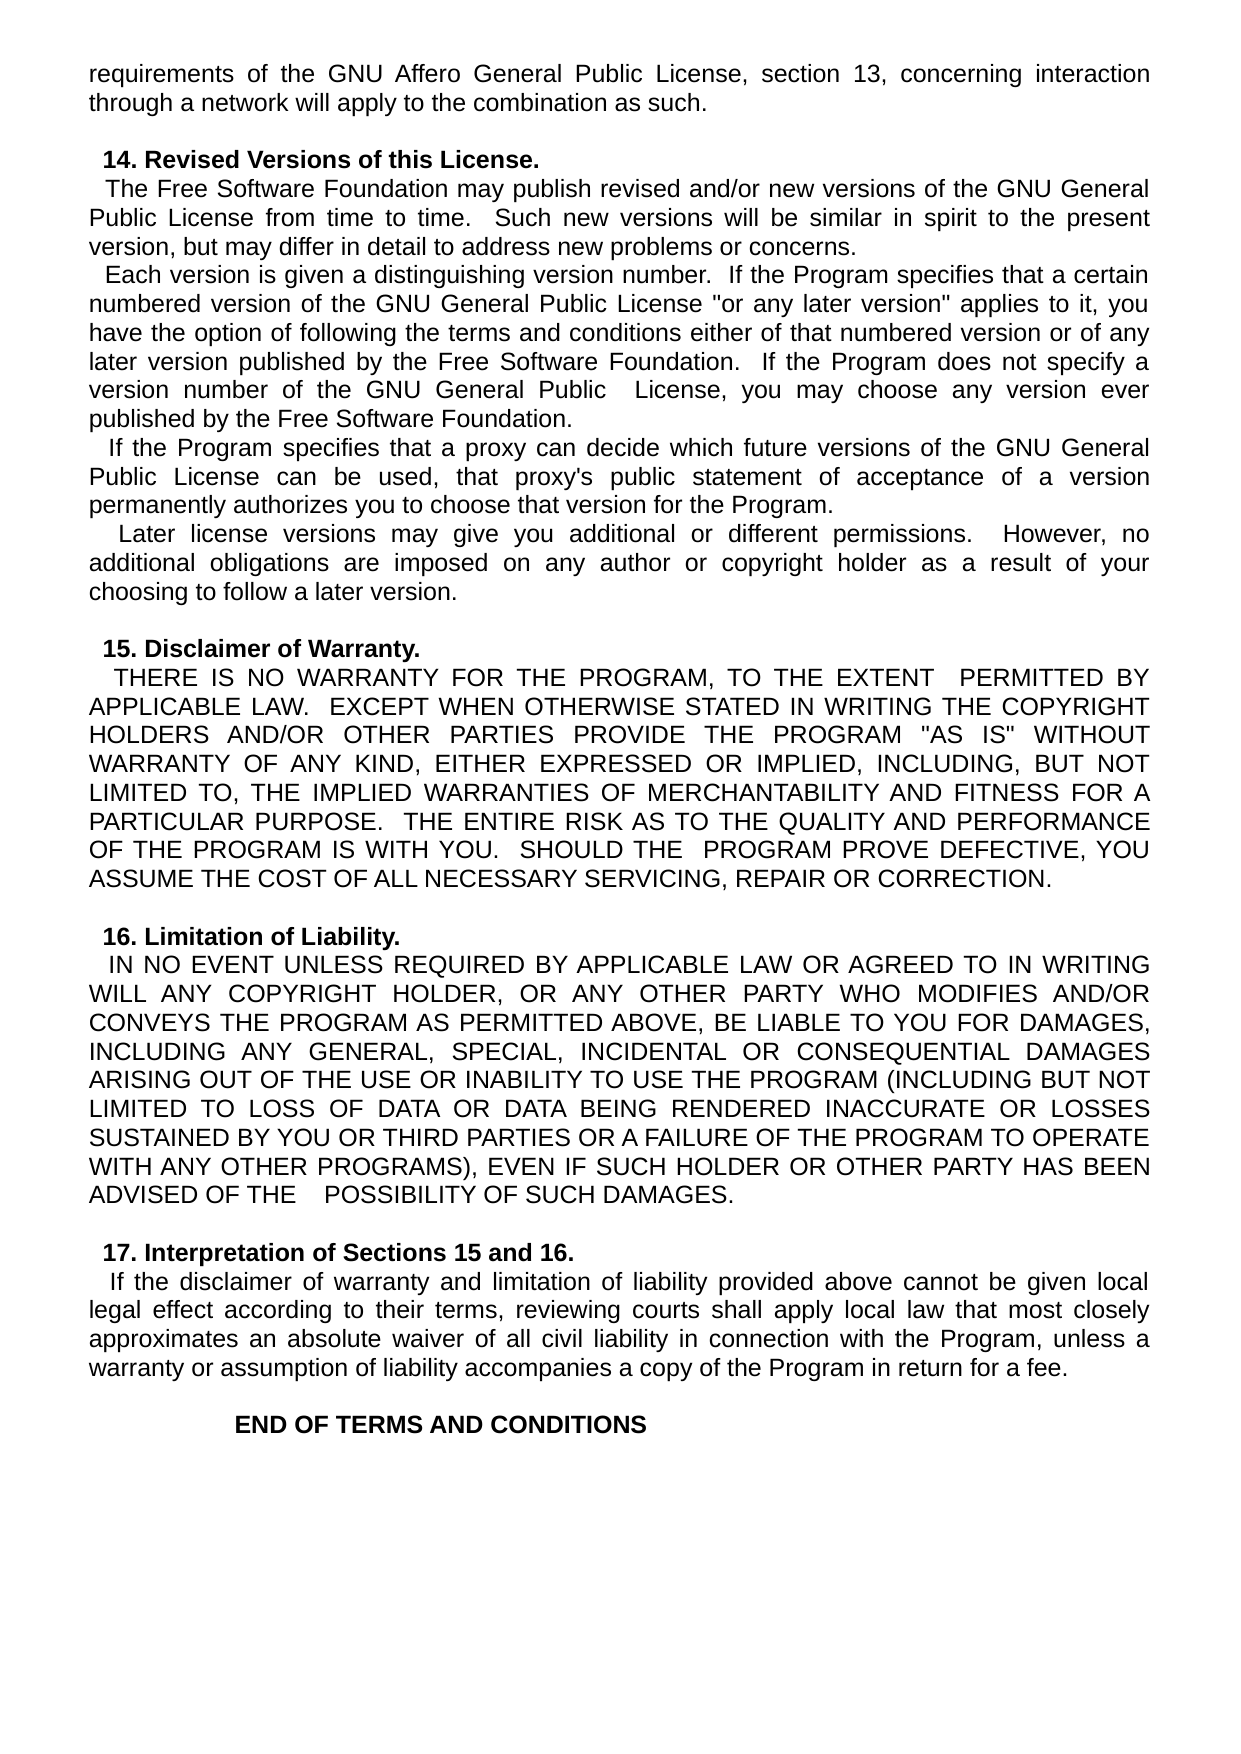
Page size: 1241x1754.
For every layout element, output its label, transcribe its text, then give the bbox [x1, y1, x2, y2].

text If the disclaimer of warranty and limitation of liability provided above cannot be given local legal effect according to their terms, reviewing courts shall apply local law that most closely approximates an absolute waiver of all civil liability in connection with the Program, unless a warranty or assumption of liability accompanies a copy of the Program in return for a fee. [88, 1267, 1152, 1382]
text If the Program specifies that a proxy can decide which future versions of the GNU General Public License can be used, that proxy's public statement of acceptance of a version permanently authorizes you to choose that version for the Program. [88, 433, 1152, 519]
text Later license versions may give you additional or different permissions. However, no additional obligations are imposed on any author or copyright holder as a result of your choosing to follow a later version. [88, 519, 1152, 605]
text IN NO EVENT UNLESS REQUIRED BY APPLICABLE LAW OR AGREED TO IN WRITING WILL ANY COPYRIGHT HOLDER, OR ANY OTHER PARTY WHO MODIFIES AND/OR CONVEYS THE PROGRAM AS PERMITTED ABOVE, BE LIABLE TO YOU FOR DAMAGES, INCLUDING ANY GENERAL, SPECIAL, INCIDENTAL OR CONSEQUENTIAL DAMAGES ARISING OUT OF THE USE OR INABILITY TO USE THE PROGRAM (INCLUDING BUT NOT LIMITED TO LOSS OF DATA OR DATA BEING RENDERED INACCURATE OR LOSSES SUSTAINED BY YOU OR THIRD PARTIES OR A FAILURE OF THE PROGRAM TO OPERATE WITH ANY OTHER PROGRAMS), EVEN IF SUCH HOLDER OR OTHER PARTY HAS BEEN ADVISED OF THE POSSIBILITY OF SUCH DAMAGES. [88, 950, 1152, 1209]
text requirements of the GNU Affero General Public License, section 13, concerning interaction through a network will apply to the combination as such. [88, 59, 1152, 117]
text 14. Revised Versions of this License. [88, 145, 1152, 174]
text 17. Interpretation of Sections 15 and 16. [88, 1238, 1152, 1267]
text END OF TERMS AND CONDITIONS [88, 1410, 1152, 1439]
text Each version is given a distinguishing version number. If the Program specifies that a certain numbered version of the GNU General Public License "or any later version" applies to it, you have the option of following the terms and conditions either of that numbered version or of any later version published by the Free Software Foundation. If the Program does not specify a version number of the GNU General Public License, you may choose any version ever published by the Free Software Foundation. [88, 260, 1152, 433]
text THERE IS NO WARRANTY FOR THE PROGRAM, TO THE EXTENT PERMITTED BY APPLICABLE LAW. EXCEPT WHEN OTHERWISE STATED IN WRITING THE COPYRIGHT HOLDERS AND/OR OTHER PARTIES PROVIDE THE PROGRAM "AS IS" WITHOUT WARRANTY OF ANY KIND, EITHER EXPRESSED OR IMPLIED, INCLUDING, BUT NOT LIMITED TO, THE IMPLIED WARRANTIES OF MERCHANTABILITY AND FITNESS FOR A PARTICULAR PURPOSE. THE ENTIRE RISK AS TO THE QUALITY AND PERFORMANCE OF THE PROGRAM IS WITH YOU. SHOULD THE PROGRAM PROVE DEFECTIVE, YOU ASSUME THE COST OF ALL NECESSARY SERVICING, REPAIR OR CORRECTION. [88, 663, 1152, 893]
text The Free Software Foundation may publish revised and/or new versions of the GNU General Public License from time to time. Such new versions will be similar in spirit to the present version, but may differ in detail to address new problems or concerns. [88, 174, 1152, 260]
text 16. Limitation of Liability. [88, 922, 1152, 950]
text 15. Disclaimer of Warranty. [88, 634, 1152, 663]
